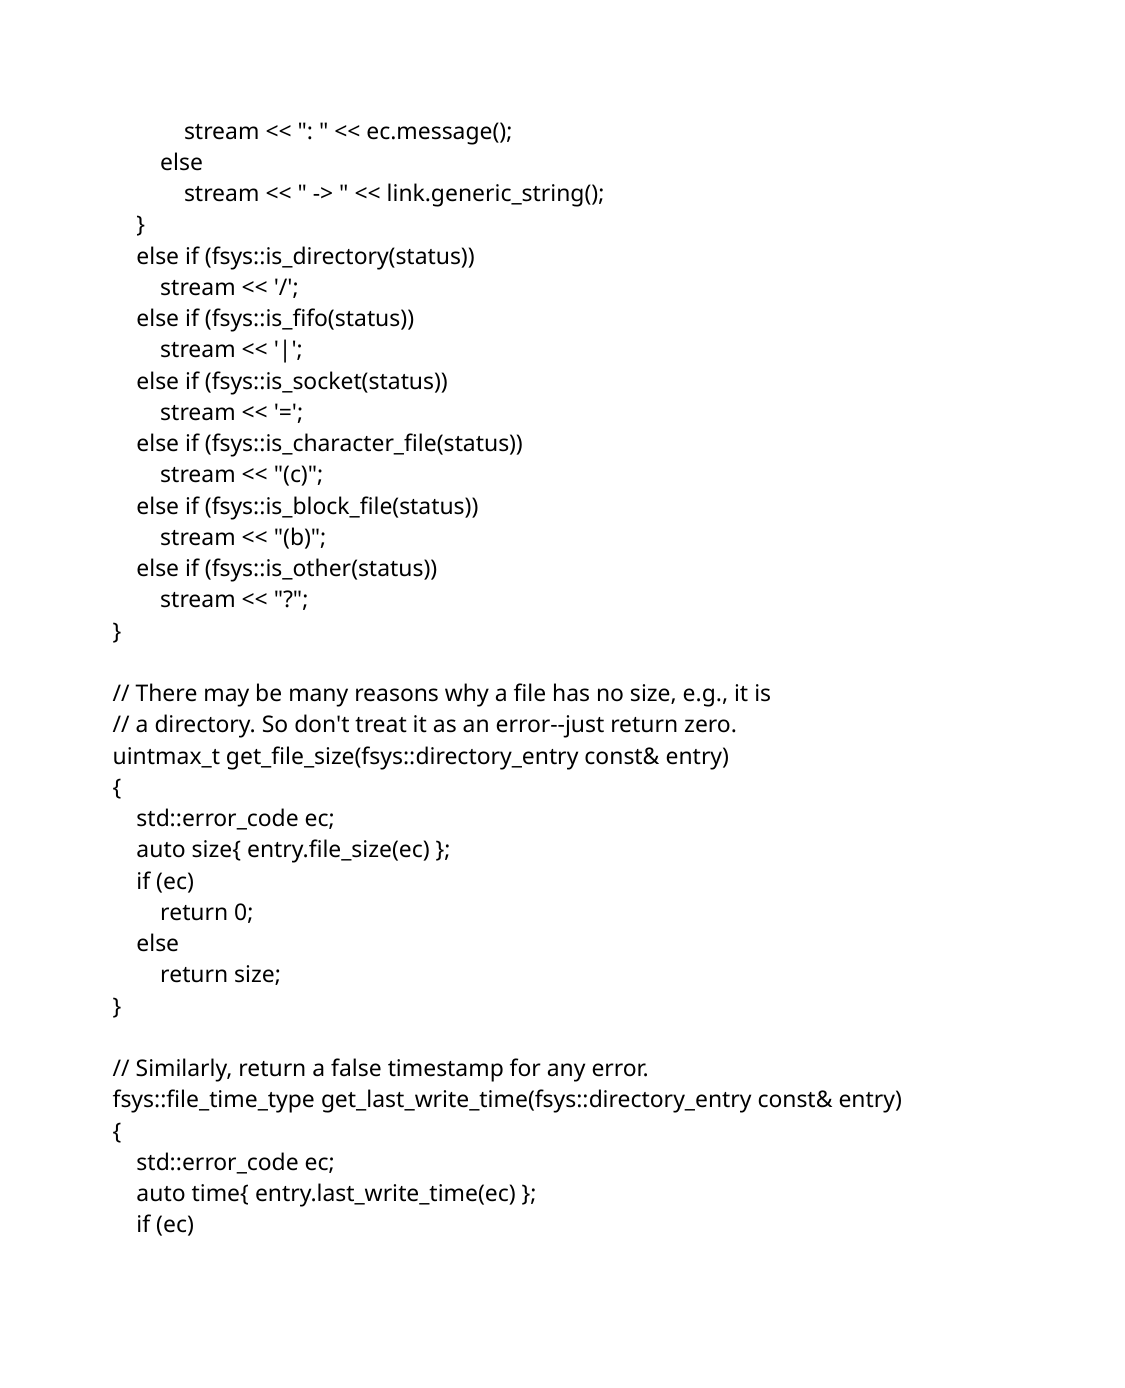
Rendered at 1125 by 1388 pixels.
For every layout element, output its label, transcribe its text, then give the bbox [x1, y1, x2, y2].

text } [112, 615, 1012, 646]
text else if (fsys::is_block_file(status)) [112, 490, 1012, 521]
text // Similarly, return a false timestamp for any error. [112, 1052, 1012, 1083]
text stream << "(c)"; [112, 458, 1012, 490]
text else [112, 146, 1012, 177]
text // There may be many reasons why a file has no size, e.g., it is [112, 677, 1012, 708]
text return size; [112, 958, 1012, 990]
text stream << "?"; [112, 583, 1012, 615]
text stream << '|'; [112, 333, 1012, 365]
text auto size{ entry.file_size(ec) }; [112, 833, 1012, 865]
text else if (fsys::is_fifo(status)) [112, 302, 1012, 333]
text } [112, 208, 1012, 240]
text stream << "(b)"; [112, 521, 1012, 552]
text { [112, 771, 1012, 802]
text stream << ": " << ec.message(); [112, 115, 1012, 146]
text std::error_code ec; [112, 1146, 1012, 1177]
text if (ec) [112, 865, 1012, 896]
text auto time{ entry.last_write_time(ec) }; [112, 1177, 1012, 1208]
text uintmax_t get_file_size(fsys::directory_entry const& entry) [112, 740, 1012, 771]
text stream << '/'; [112, 271, 1012, 302]
text else if (fsys::is_character_file(status)) [112, 427, 1012, 458]
text else [112, 927, 1012, 958]
text { [112, 1115, 1012, 1146]
text else if (fsys::is_other(status)) [112, 552, 1012, 583]
text stream << " -> " << link.generic_string(); [112, 177, 1012, 208]
text return 0; [112, 896, 1012, 927]
text } [112, 990, 1012, 1021]
text else if (fsys::is_directory(status)) [112, 240, 1012, 271]
text fsys::file_time_type get_last_write_time(fsys::directory_entry const& entry) [112, 1083, 1012, 1115]
text std::error_code ec; [112, 802, 1012, 833]
text stream << '='; [112, 396, 1012, 427]
text // a directory. So don't treat it as an error--just return zero. [112, 708, 1012, 740]
text else if (fsys::is_socket(status)) [112, 365, 1012, 396]
text if (ec) [112, 1208, 1012, 1240]
